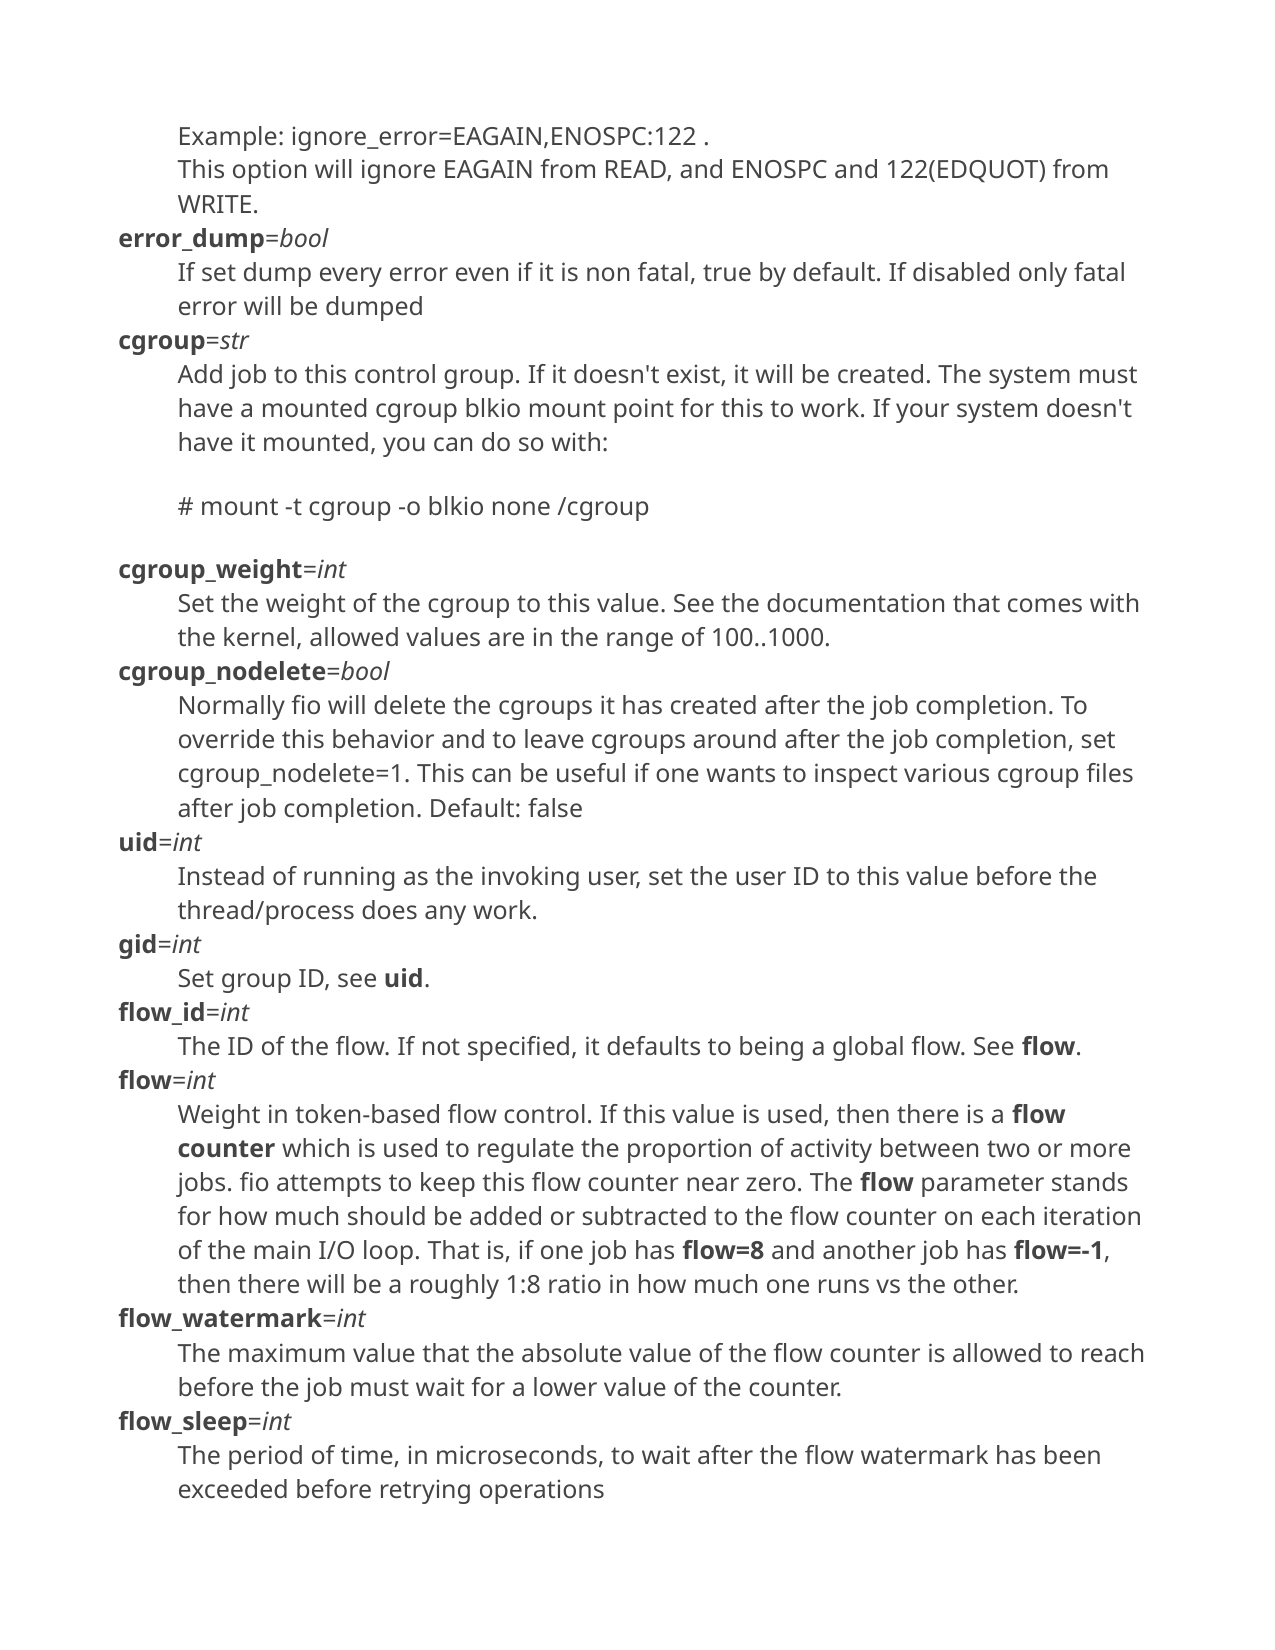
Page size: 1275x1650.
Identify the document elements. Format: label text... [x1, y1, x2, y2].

list Instead of running as the invoking user, set the user ID to this value before the thread/process does any work. [177, 858, 1157, 926]
list Weight in token-based flow control. If this value is used, then there is a flow counter which is used to regulate the proportion of activity between two or more jobs. fio attempts to keep this flow counter near zero. The flow parameter stands for how much should be added or subtracted to the flow counter on each iteration of the main I/O loop. That is, if one job has flow=8 and another job has flow=-1, then there will be a roughly 1:8 ratio in how much one runs vs the other. [177, 1097, 1157, 1301]
subtitle flow_watermark=int [118, 1301, 1157, 1335]
subtitle flow_id=int [118, 994, 1157, 1029]
list The period of time, in microseconds, to wait after the flow watermark has been exceeded before retrying operations [177, 1437, 1157, 1506]
subtitle gid=int [118, 926, 1157, 961]
subtitle cgroup=str [118, 322, 1157, 357]
list Example: ignore_error=EAGAIN,ENOSPC:122 . This option will ignore EAGAIN from READ, and ENOSPC and 122(EDQUOT) from WRITE. [177, 118, 1157, 220]
list Set group ID, see uid. [177, 961, 1157, 994]
subtitle cgroup_nodelete=bool [118, 654, 1157, 688]
list Normally fio will delete the cgroups it has created after the job completion. To override this behavior and to leave cgroups around after the job completion, set cgroup_nodelete=1. This can be useful if one wants to inspect various cgroup files after job completion. Default: false [177, 688, 1157, 824]
subtitle flow=int [118, 1063, 1157, 1097]
list The maximum value that the absolute value of the flow counter is allowed to reach before the job must wait for a lower value of the counter. [177, 1335, 1157, 1403]
list Set the weight of the cgroup to this value. See the documentation that comes with the kernel, allowed values are in the range of 100..1000. [177, 586, 1157, 654]
subtitle flow_sleep=int [118, 1403, 1157, 1437]
list The ID of the flow. If not specified, it defaults to being a global flow. See flow. [177, 1029, 1157, 1063]
subtitle uid=int [118, 824, 1157, 858]
list # mount -t cgroup -o blkio none /cgroup [177, 488, 1157, 522]
subtitle error_dump=bool [118, 220, 1157, 254]
list If set dump every error even if it is non fatal, true by default. If disabled only fatal error will be dumped [177, 254, 1157, 322]
subtitle cgroup_weight=int [118, 552, 1157, 586]
list Add job to this control group. If it doesn't exist, it will be created. The system must have a mounted cgroup blkio mount point for this to work. If your system doesn't have it mounted, you can do so with: [177, 357, 1157, 459]
